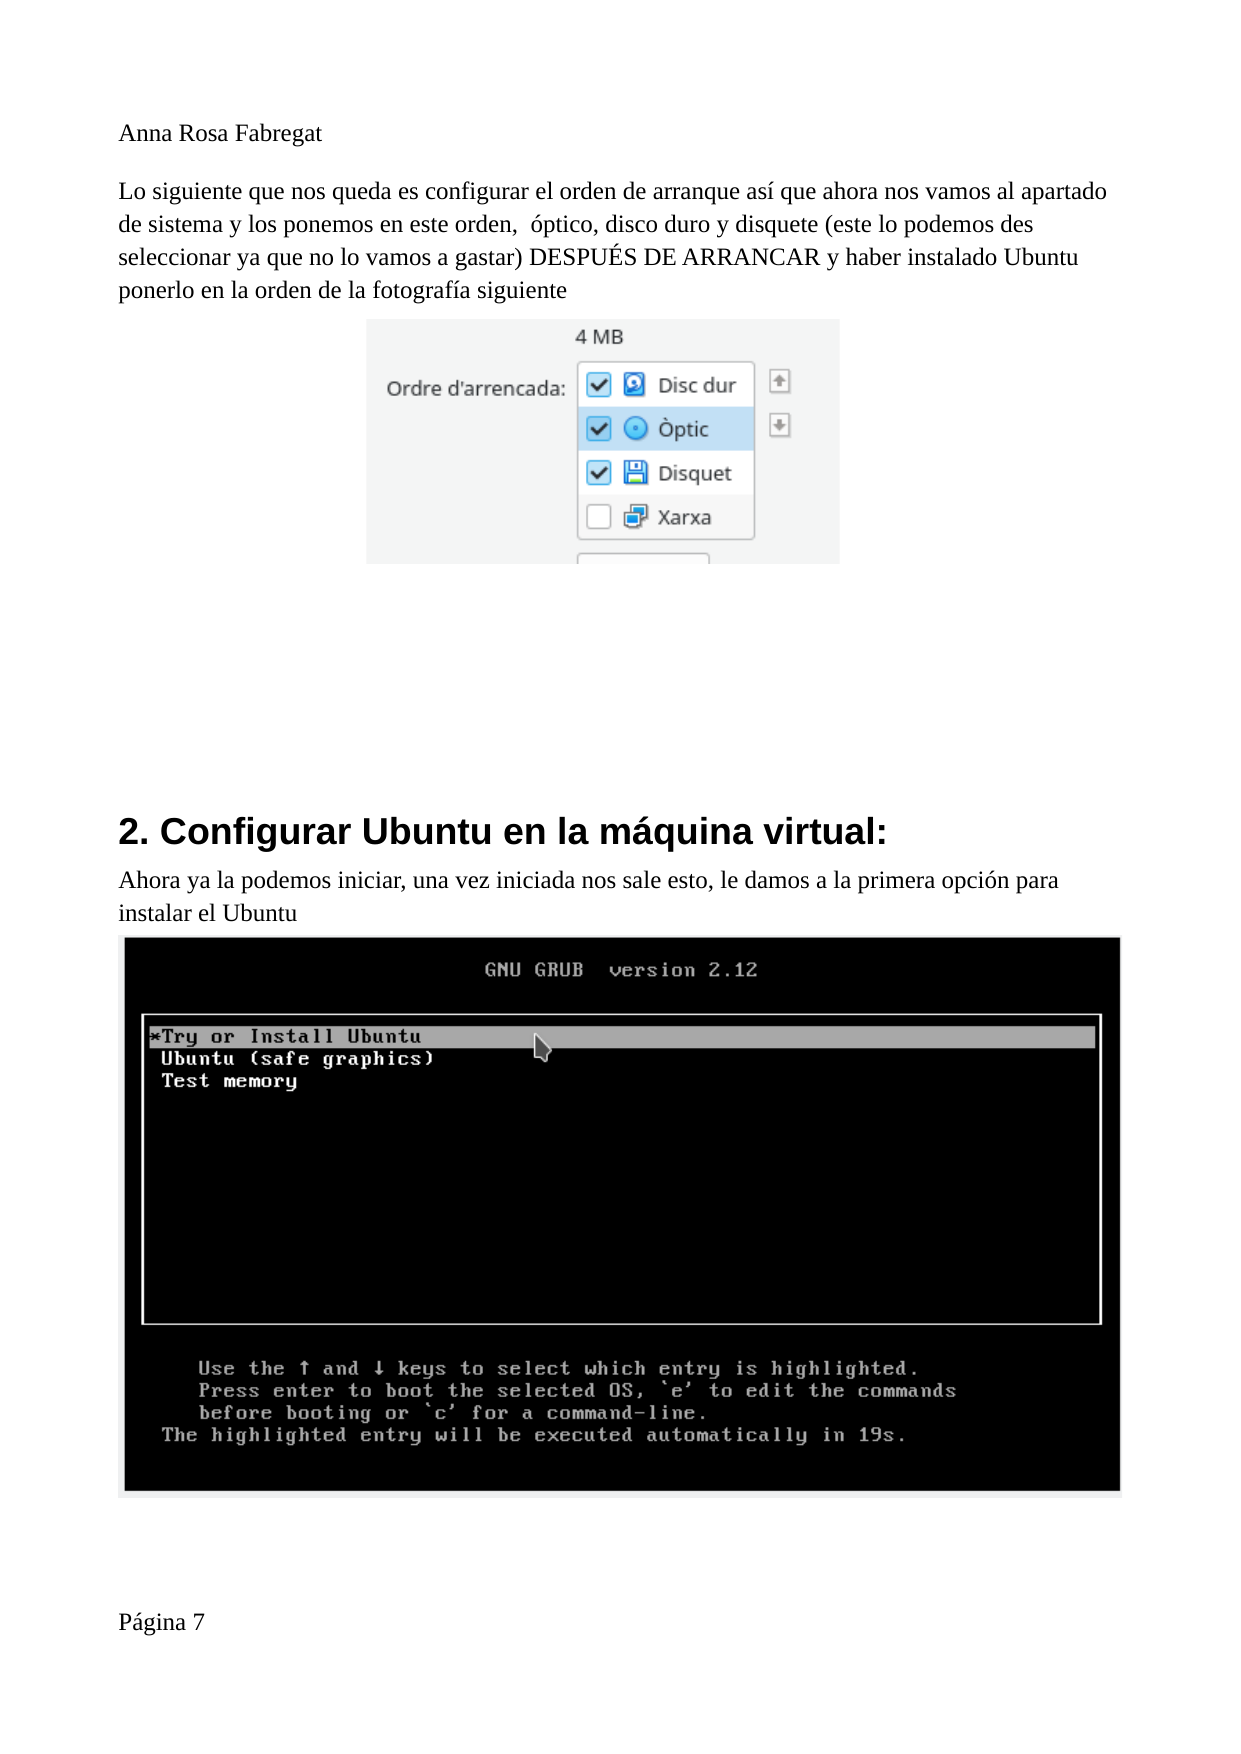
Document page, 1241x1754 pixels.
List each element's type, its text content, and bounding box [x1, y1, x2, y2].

picture [118, 935, 1123, 1498]
text Lo siguiente que nos queda es configurar el orden de arranque así que ahora nos vamos al apartado de sistema y los ponemos en este orden, óptico, disco duro y disquete (este lo podemos des seleccionar ya que no lo vamos a gastar) DESPUÉS DE ARRANCAR y haber instalado Ubuntu ponerlo en la orden de la fotografía siguiente [118, 176, 1122, 304]
text Ahora ya la podemos iniciar, una vez iniciada nos sale esto, le damos a la primera opción para instalar el Ubuntu [118, 865, 1122, 927]
subtitle 2. Configurar Ubuntu en la máquina virtual: [118, 809, 1122, 853]
picture [366, 319, 840, 564]
